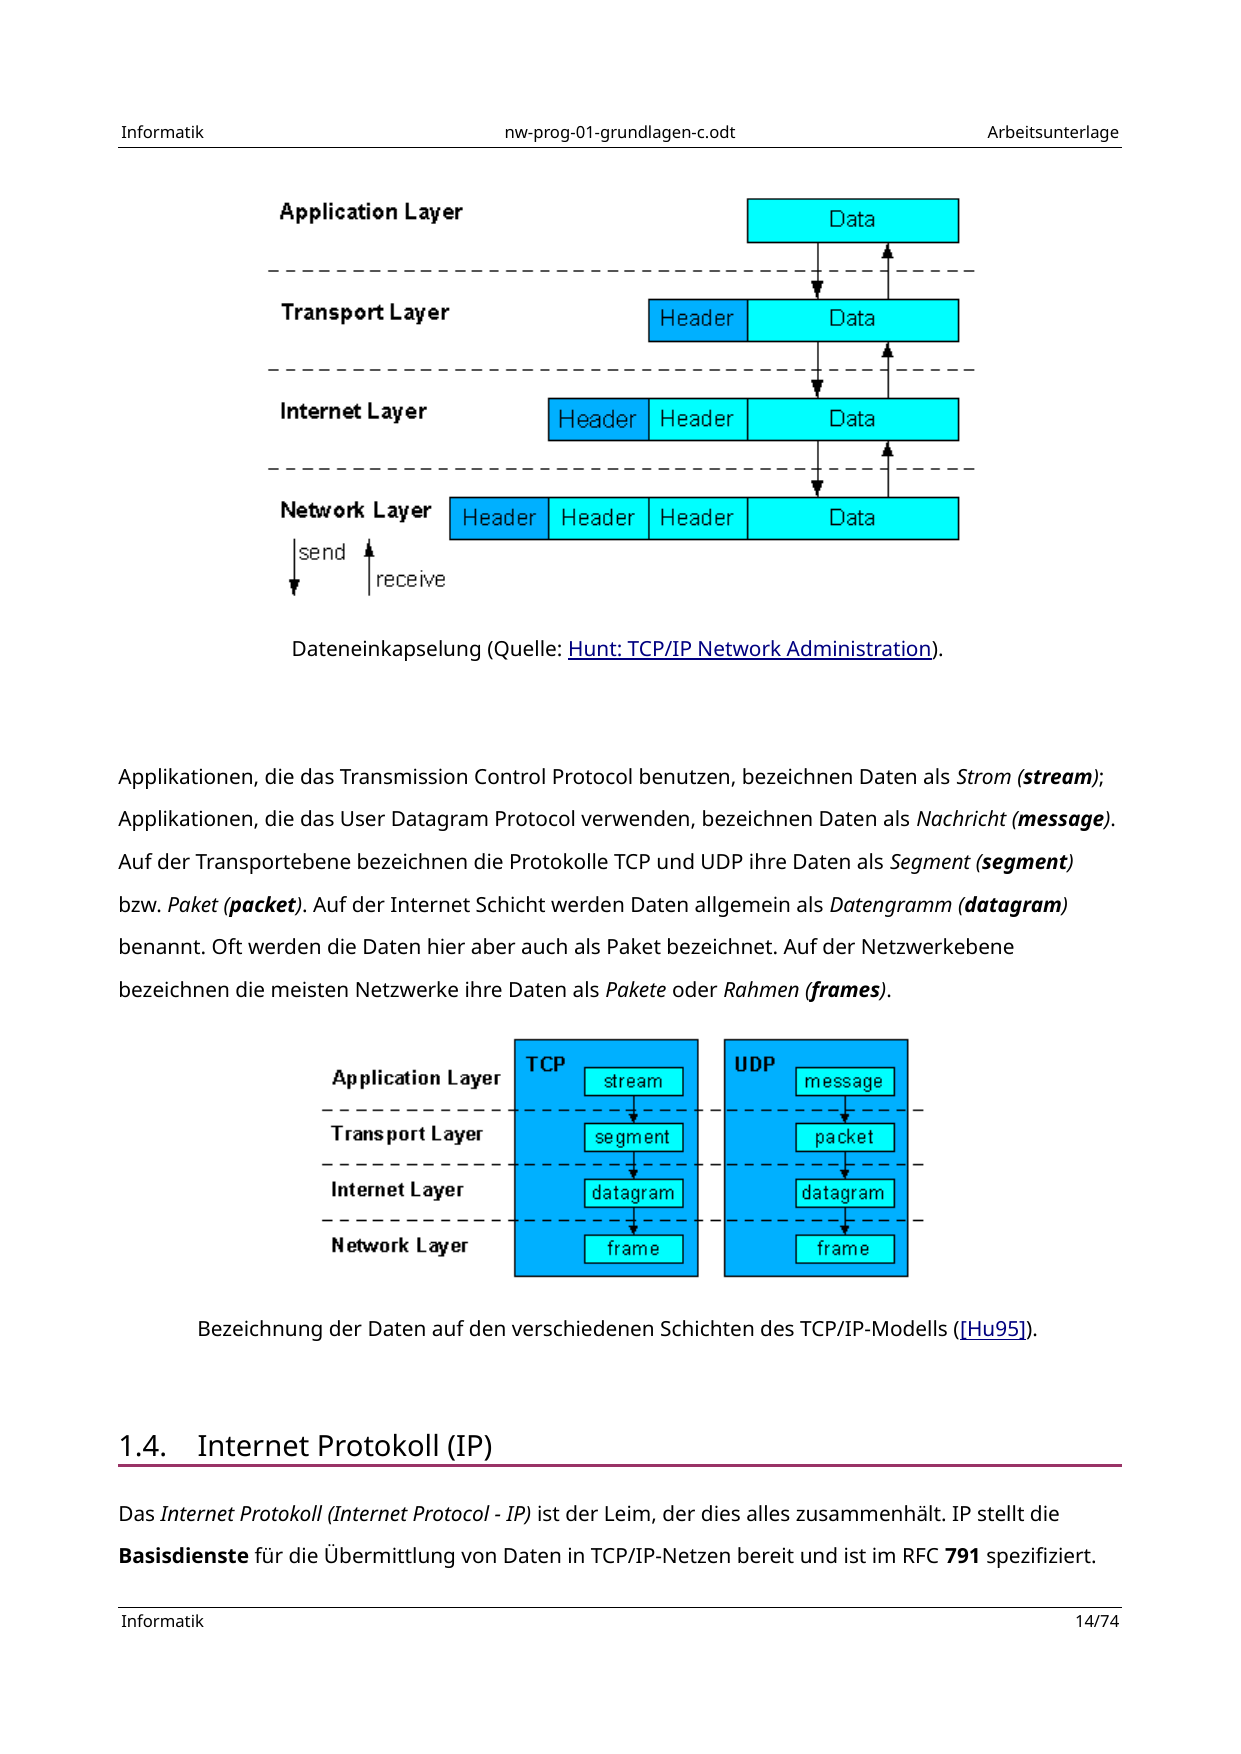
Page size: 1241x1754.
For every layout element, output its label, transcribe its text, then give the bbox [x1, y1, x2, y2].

text Bezeichnung der Daten auf den verschiedenen Schichten des TCP/IP-Modells ([Hu95]). [118, 1018, 1122, 1343]
picture [252, 185, 988, 611]
picture [303, 1026, 937, 1292]
text Dateneinkapselung (Quelle: Hunt: TCP/IP Network Administration). [118, 176, 1122, 663]
subtitle Internet Protokoll (IP) [118, 1425, 1122, 1464]
text Applikationen, die das Transmission Control Protocol benutzen, bezeichnen Daten als Strom (stream); Applikationen, die das User Datagram Protocol verwenden, bezeichnen Daten als Nachricht (message). Auf der Transportebene bezeichnen die Protokolle TCP und UDP ihre Daten als Segment (segment) bzw. Paket (packet). Auf der Internet Schicht werden Daten allgemein als Datengramm (datagram) benannt. Oft werden die Daten hier aber auch als Paket bezeichnet. Auf der Netzwerkebene bezeichnen die meisten Netzwerke ihre Daten als Pakete oder Rahmen (frames). [118, 762, 1122, 1003]
text Das Internet Protokoll (Internet Protocol - IP) ist der Leim, der dies alles zusammenhält. IP stellt die Basisdienste für die Übermittlung von Daten in TCP/IP-Netzen bereit und ist im RFC 791 spezifiziert. [118, 1499, 1122, 1570]
